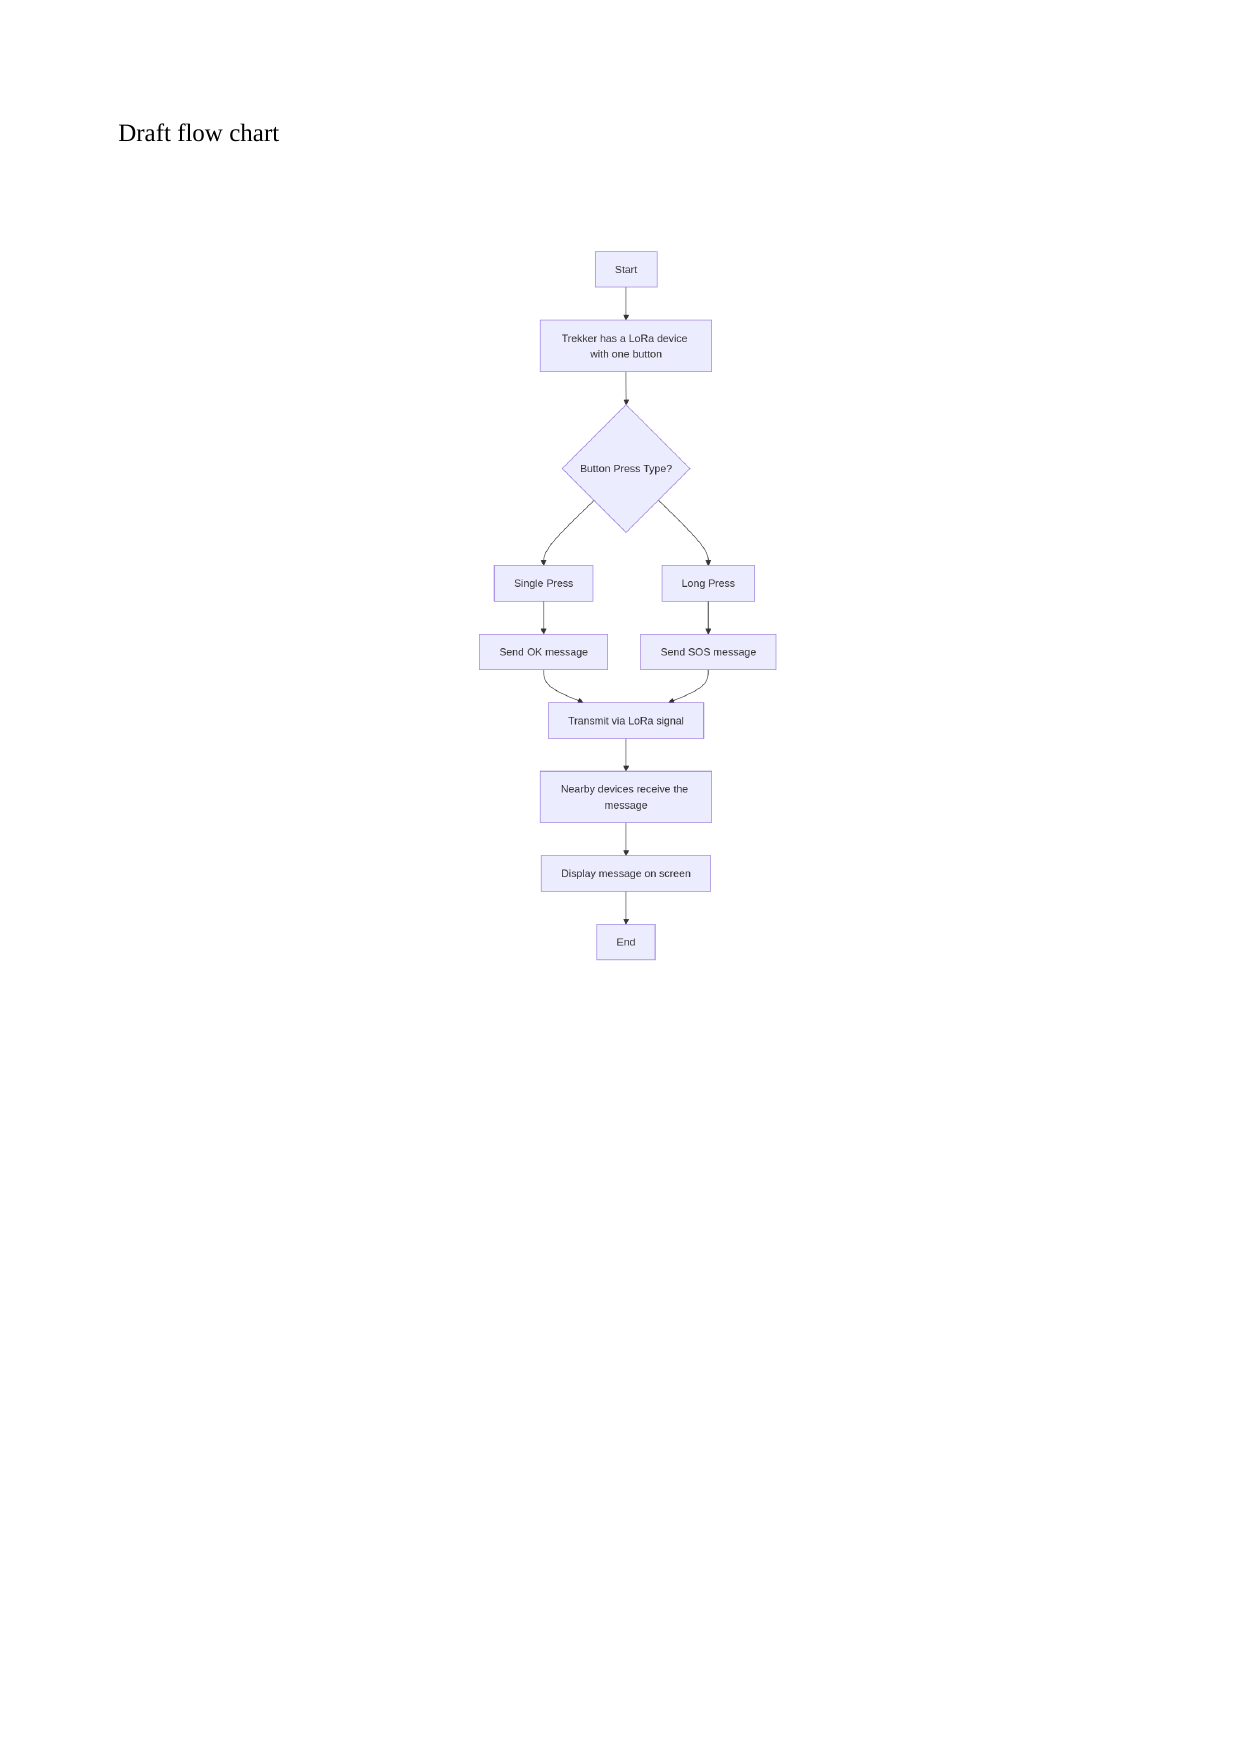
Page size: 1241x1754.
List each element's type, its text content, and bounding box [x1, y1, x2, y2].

picture [68, 246, 1187, 965]
text Draft flow chart [118, 118, 1122, 147]
